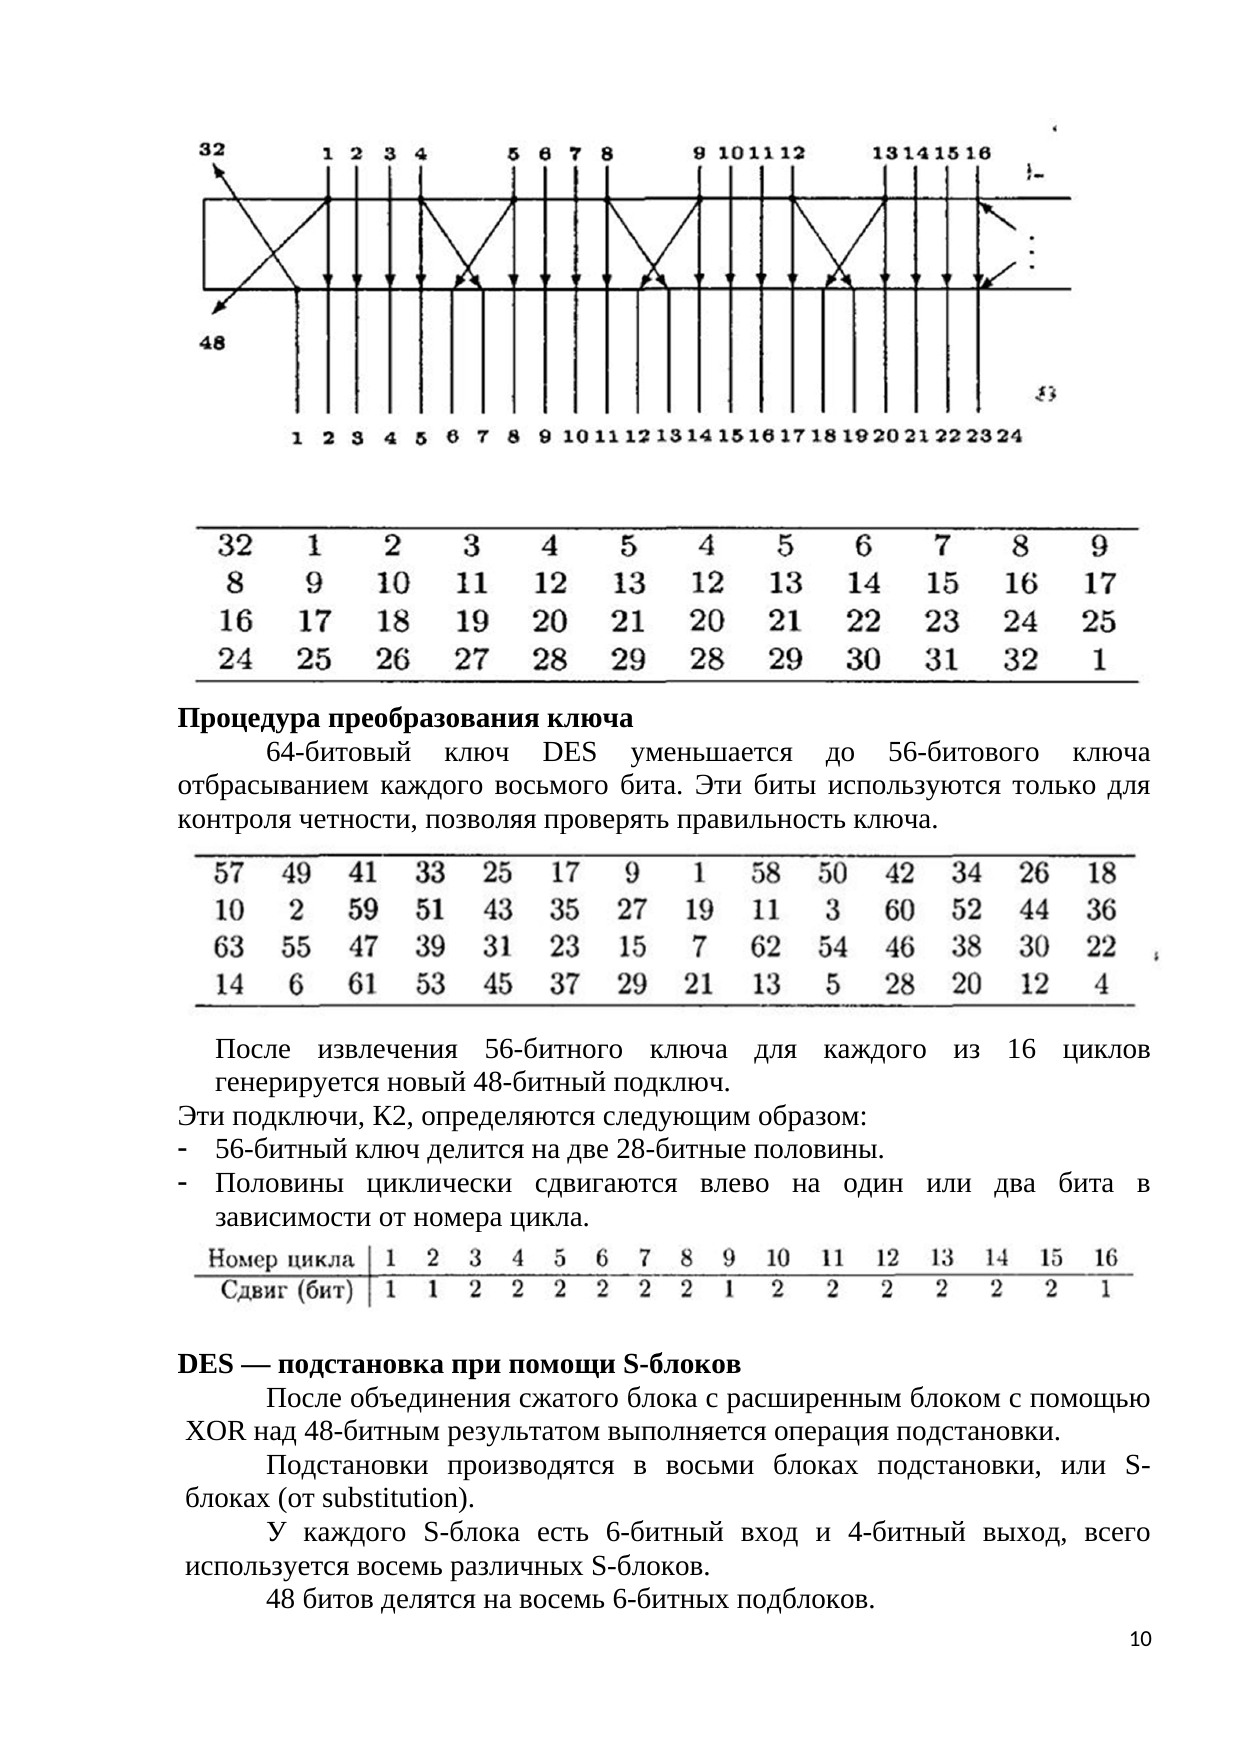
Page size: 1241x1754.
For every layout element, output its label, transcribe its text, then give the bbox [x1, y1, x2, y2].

subtitle После объединения сжатого блока с расширенным блоком с помощью XOR над 48-битным результатом выполняется операция подстановки. [185, 1380, 1152, 1447]
subtitle Половины циклически сдвигаются влево на один или два бита в зависимости от номера цикла. [177, 1165, 1152, 1232]
subtitle Эти подключи, К2, определяются следующим образом: [177, 1098, 1152, 1132]
subtitle Процедура преобразования ключа [177, 701, 1152, 734]
subtitle После извлечения 56-битного ключа для каждого из 16 циклов генерируется новый 48-битный подключ. [215, 1031, 1152, 1098]
picture [177, 1232, 1151, 1322]
subtitle 64-битовый ключ DES уменьшается до 56-битового ключа отбрасыванием каждого восьмого бита. Эти биты используются только для контроля четности, позволяя проверять правильность ключа. [177, 734, 1152, 834]
subtitle 56-битный ключ делится на две 28-битные половины. [177, 1132, 1152, 1165]
subtitle Подстановки производятся в восьми блоках подстановки, или S-блоках (от substitution). [185, 1447, 1152, 1514]
picture [177, 504, 1165, 701]
subtitle 48 битов делятся на восемь 6-битных подблоков. [185, 1581, 1152, 1615]
picture [177, 118, 1104, 480]
subtitle DES — подстановка при помощи S-блоков [177, 1346, 1152, 1380]
subtitle У каждого S-блока есть 6-битный вход и 4-битный выход, всего используется восемь различных S-блоков. [185, 1514, 1152, 1581]
picture [177, 834, 1165, 1031]
